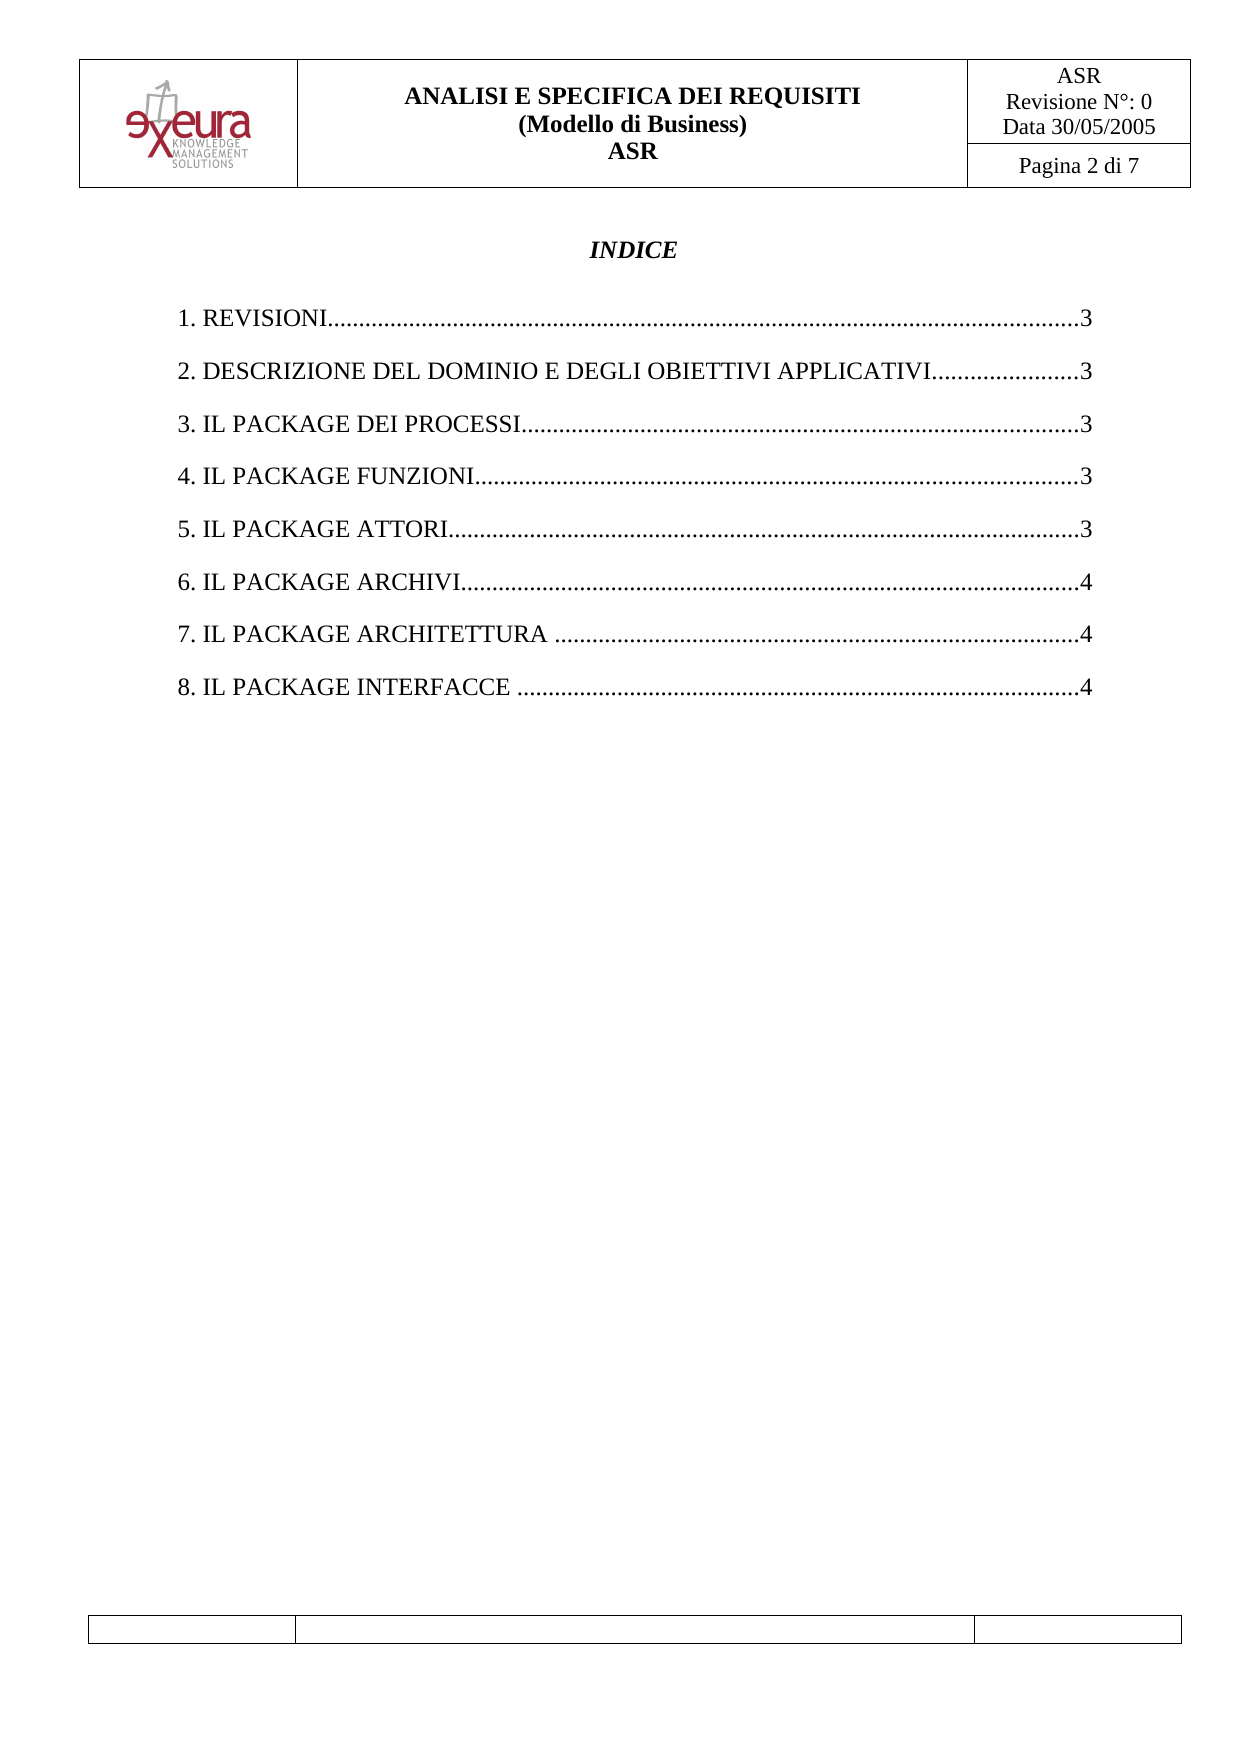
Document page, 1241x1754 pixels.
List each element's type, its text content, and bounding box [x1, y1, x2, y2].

text INDICE [177, 236, 1092, 264]
text 2. Descrizione del dominio e degli obiettivi applicativi 3 [177, 357, 1092, 385]
text 7. Il Package Architettura 4 [177, 621, 1092, 648]
text 8. Il Package Interfacce 4 [177, 673, 1092, 701]
picture [126, 79, 251, 168]
text 6. Il Package Archivi 4 [177, 568, 1092, 596]
text 3. Il package dei processi 3 [177, 410, 1092, 437]
text 4. Il Package Funzioni 3 [177, 462, 1092, 490]
text 5. Il package Attori 3 [177, 515, 1092, 543]
text 1. Revisioni 3 [177, 304, 1092, 332]
